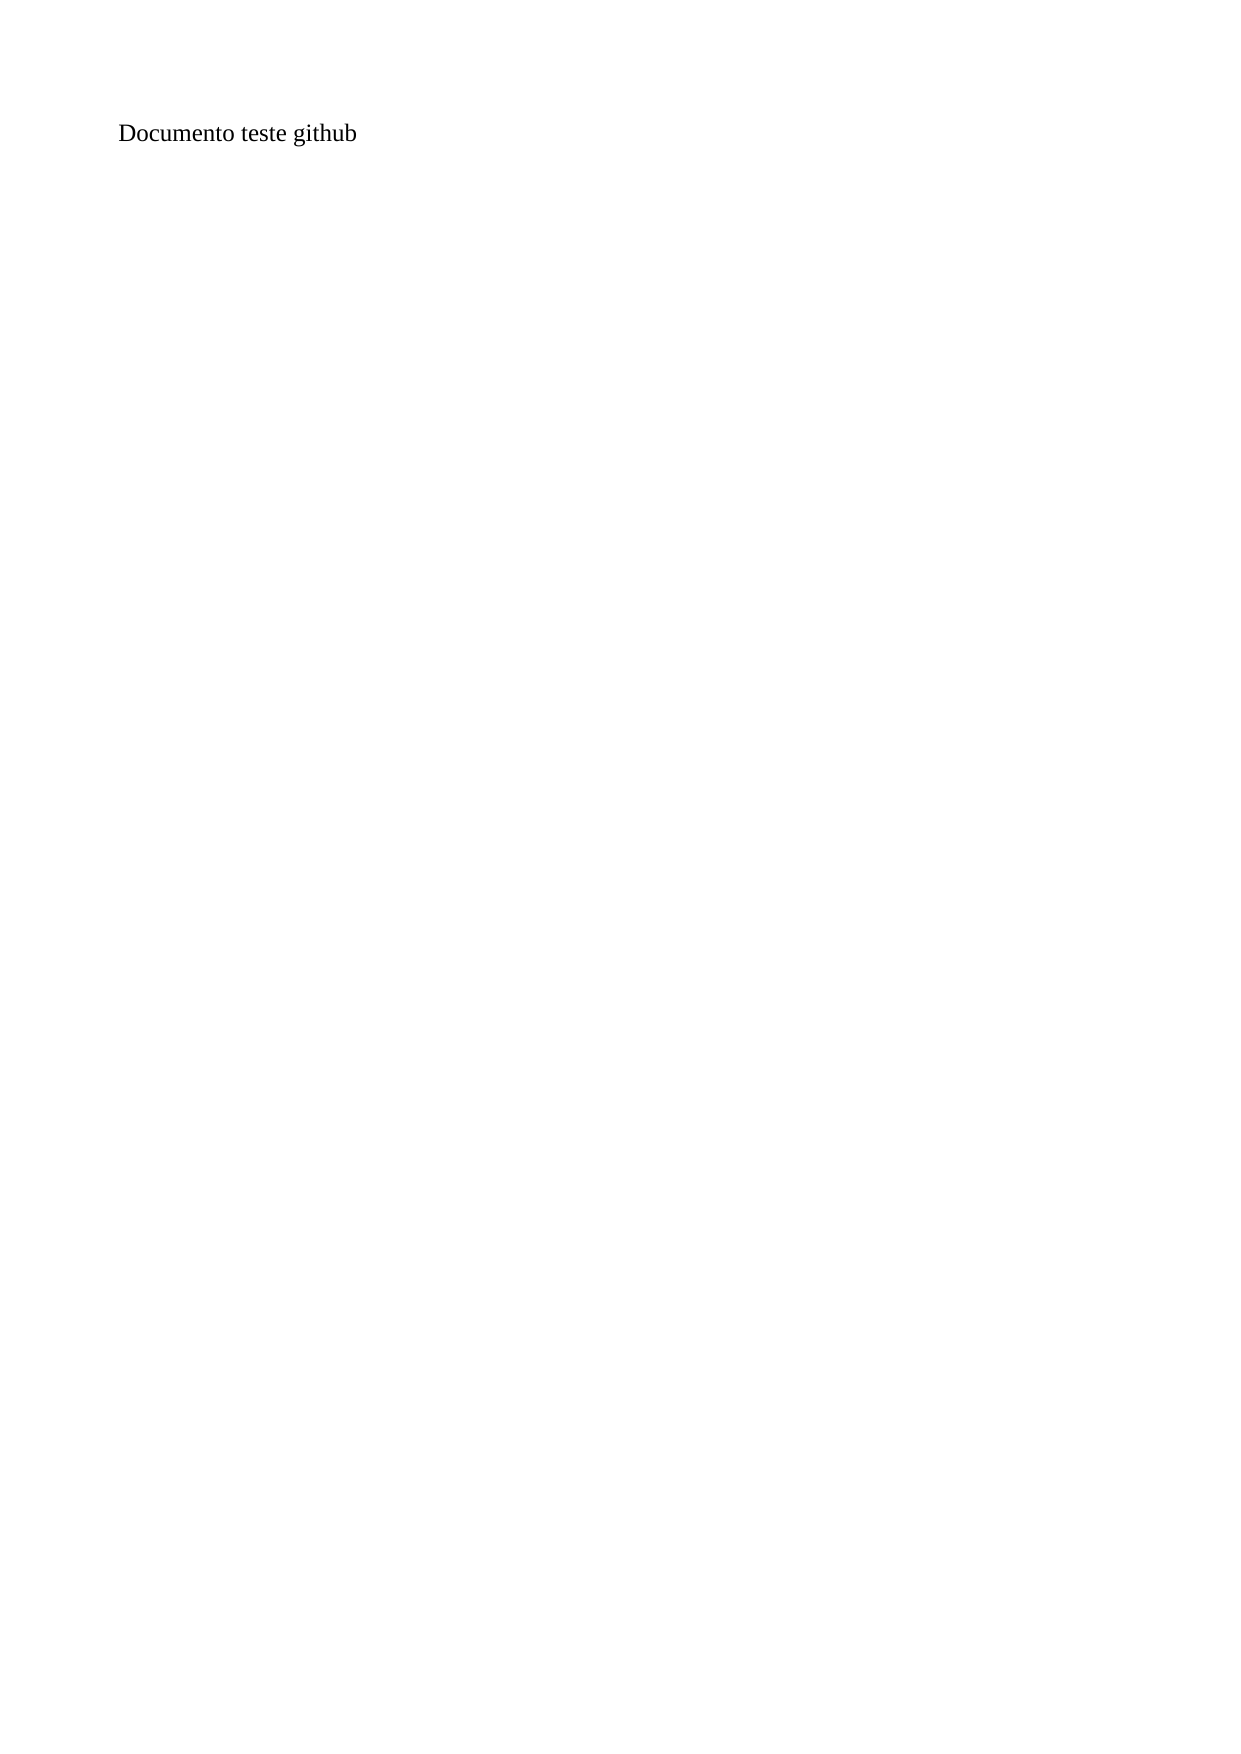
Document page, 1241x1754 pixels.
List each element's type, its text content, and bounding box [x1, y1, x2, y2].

text Documento teste github [118, 118, 1122, 147]
